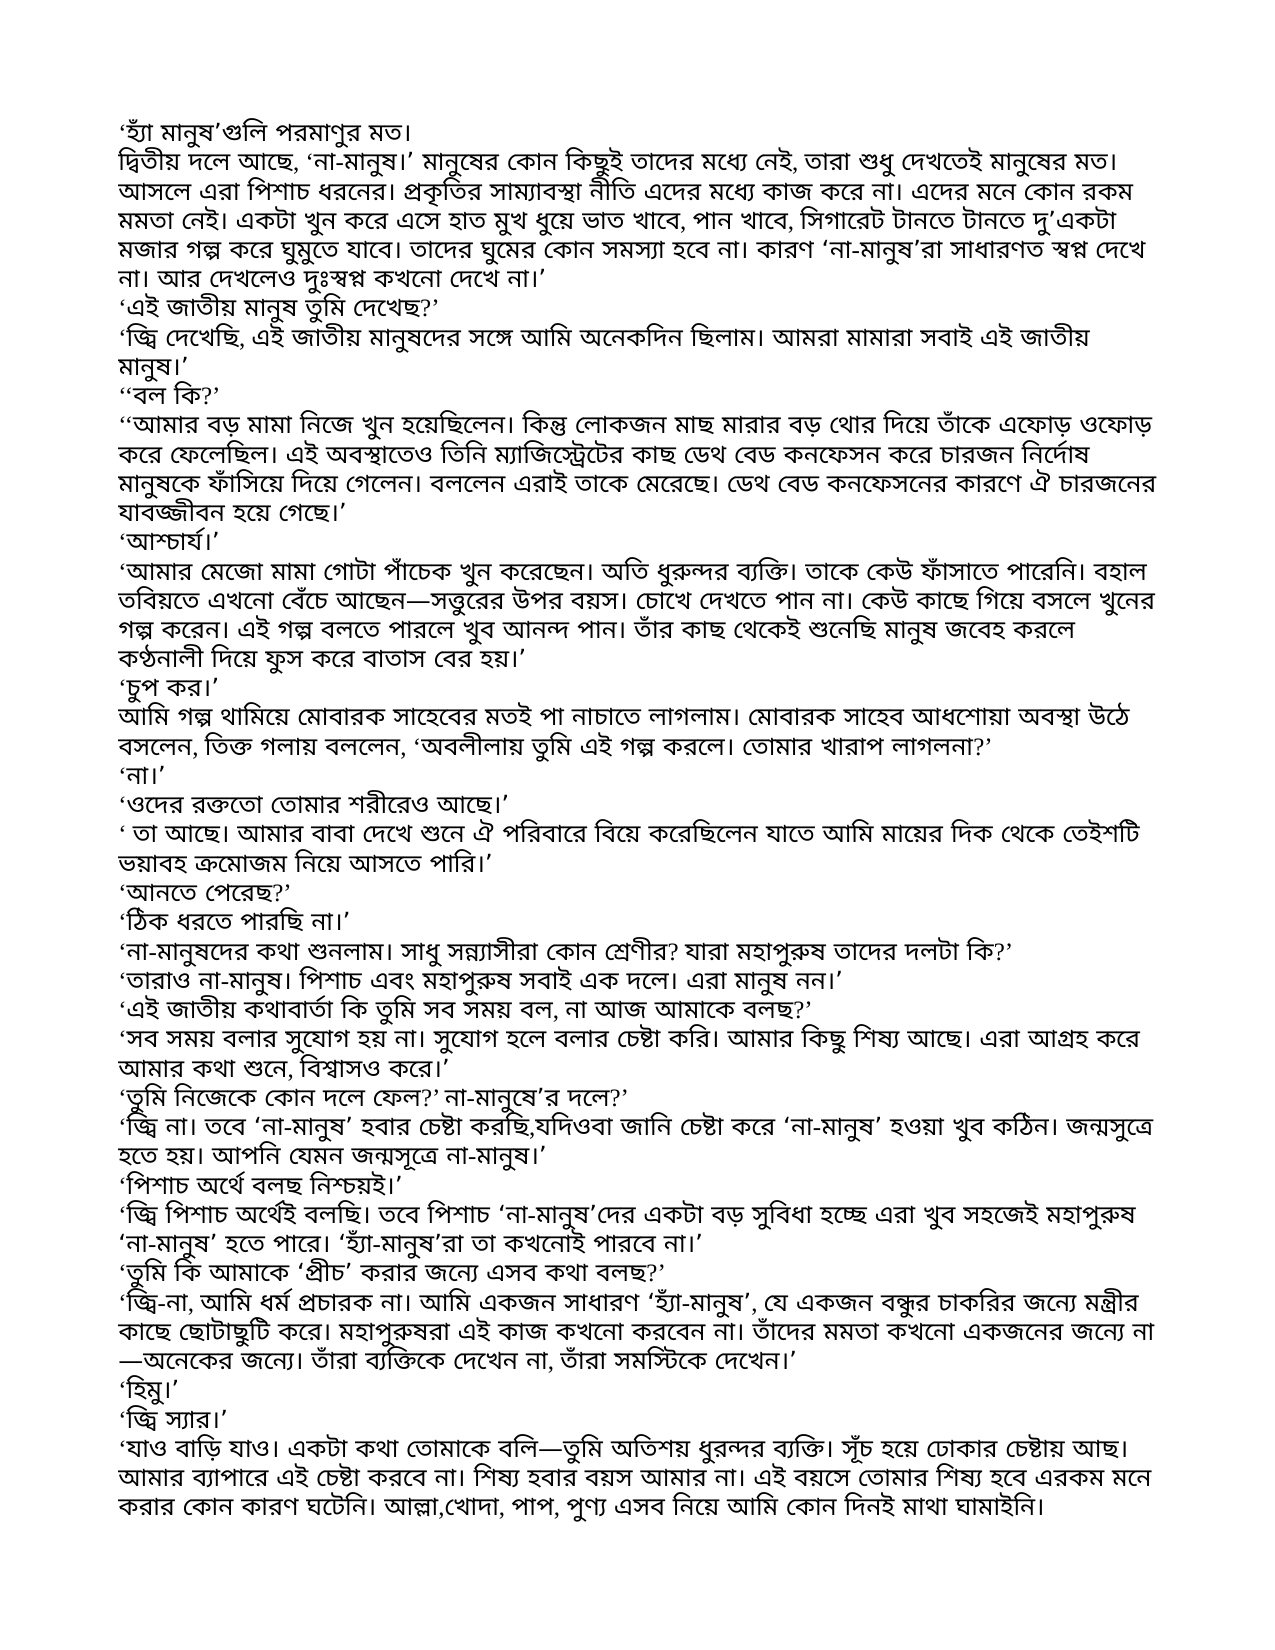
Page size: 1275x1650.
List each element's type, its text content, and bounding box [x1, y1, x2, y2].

text ‘তুমি কি আমাকে ‘প্রীচ’ করার জন্যে এসব কথা বলছ?’ [118, 1258, 1157, 1288]
text ‘তুমি নিজেকে কোন দলে ফেল?’ না-মানুষে’র দলে?’ [118, 1083, 1157, 1112]
text ‘আমার মেজো মামা গোটা পাঁচেক খুন করেছেন। অতি ধুরুন্দর ব্যক্তি। তাকে কেউ ফাঁসাতে পারেনি। বহাল তবিয়তে এখনো বেঁচে আছেন—সত্তুরের উপর বয়স। চোখে দেখতে পান না। কেউ কাছে গিয়ে বসলে খুনের গল্প করেন। এই গল্প বলতে পারলে খুব আনন্দ পান। তাঁর কাছ থেকেই শুনেছি মানুষ জবেহ করলে কণ্ঠনালী দিয়ে ফুস করে বাতাস বের হয়।’ [118, 557, 1157, 673]
text ‘না-মানুষদের কথা শুনলাম। সাধু সন্ন্যাসীরা কোন শ্রেণীর? যারা মহাপুরুষ তাদের দলটা কি?’ [118, 937, 1157, 966]
text আমি গল্প থামিয়ে মোবারক সাহেবের মতই পা নাচাতে লাগলাম। মোবারক সাহেব আধশোয়া অবস্থা উঠে বসলেন, তিক্ত গলায় বললেন, ‘অবলীলায় তুমি এই গল্প করলে। তোমার খারাপ লাগলনা?’ [118, 703, 1157, 761]
text ‘‘আমার বড় মামা নিজে খুন হয়েছিলেন। কিন্তু লোকজন মাছ মারার বড় থোর দিয়ে তাঁকে এফোড় ওফোড় করে ফেলেছিল। এই অবস্থাতেও তিনি ম্যাজিস্ট্রেটের কাছ ডেথ বেড কনফেসন করে চারজন নির্দোষ মানুষকে ফাঁসিয়ে দিয়ে গেলেন। বললেন এরাই তাকে মেরেছে। ডেথ বেড কনফেসনের কারণে ঐ চারজনের যাবজ্জীবন হয়ে গেছে।’ [118, 411, 1157, 527]
text ‘জ্বি পিশাচ অর্থেই বলছি। তবে পিশাচ ‘না-মানুষ’দের একটা বড় সুবিধা হচ্ছে এরা খুব সহজেই মহাপুরুষ ‘না-মানুষ’ হতে পারে। ‘হ্যাঁ-মানুষ’রা তা কখনোই পারবে না।’ [118, 1200, 1157, 1258]
text ‘জ্বি না। তবে ‘না-মানুষ’ হবার চেষ্টা করছি,যদিওবা জানি চেষ্টা করে ‘না-মানুষ’ হওয়া খুব কঠিন। জন্মসুত্রে হতে হয়। আপনি যেমন জন্মসূত্রে না-মানুষ।’ [118, 1112, 1157, 1171]
text দ্বিতীয় দলে আছে, ‘না-মানুষ।’ মানুষের কোন কিছুই তাদের মধ্যে নেই, তারা শুধু দেখতেই মানুষের মত। আসলে এরা পিশাচ ধরনের। প্রকৃতির সাম্যাবস্থা নীতি এদের মধ্যে কাজ করে না। এদের মনে কোন রকম মমতা নেই। একটা খুন করে এসে হাত মুখ ধুয়ে ভাত খাবে, পান খাবে, সিগারেট টানতে টানতে দু’একটা মজার গল্প করে ঘুমুতে যাবে। তাদের ঘুমের কোন সমস্যা হবে না। কারণ ‘না-মানুষ’রা সাধারণত স্বপ্ন দেখে না। আর দেখলেও দুঃস্বপ্ন কখনো দেখে না।’ [118, 147, 1157, 293]
text ‘তারাও না-মানুষ। পিশাচ এবং মহাপুরুষ সবাই এক দলে। এরা মানুষ নন।’ [118, 966, 1157, 995]
text ‘না।’ [118, 761, 1157, 790]
text ‘আশ্চার্য।’ [118, 527, 1157, 557]
text ‘‘বল কি?’ [118, 381, 1157, 411]
text ‘ তা আছে। আমার বাবা দেখে শুনে ঐ পরিবারে বিয়ে করেছিলেন যাতে আমি মায়ের দিক থেকে তেইশটি ভয়াবহ ক্রমোজম নিয়ে আসতে পারি।’ [118, 819, 1157, 878]
text ‘এই জাতীয় মানুষ তুমি দেখেছ?’ [118, 293, 1157, 323]
text ‘পিশাচ অর্থে বলছ নিশ্চয়ই।’ [118, 1171, 1157, 1200]
text ‘এই জাতীয় কথাবার্তা কি তুমি সব সময় বল, না আজ আমাকে বলছ?’ [118, 995, 1157, 1024]
text ‘জ্বি স্যার।’ [118, 1405, 1157, 1434]
text ‘ঠিক ধরতে পারছি না।’ [118, 907, 1157, 937]
text ‘ওদের রক্ততো তোমার শরীরেও আছে।’ [118, 790, 1157, 819]
text ‘চুপ কর।’ [118, 673, 1157, 703]
text ‘সব সময় বলার সুযোগ হয় না। সুযোগ হলে বলার চেষ্টা করি। আমার কিছু শিষ্য আছে। এরা আগ্রহ করে আমার কথা শুনে, বিশ্বাসও করে।’ [118, 1024, 1157, 1083]
text ‘হ্যাঁ মানুষ’গুলি পরমাণুর মত। [118, 118, 1157, 147]
text ‘হিমু।’ [129, 1376, 1157, 1405]
text ‘হিমু।’ [118, 1376, 158, 1405]
text ‘যাও বাড়ি যাও। একটা কথা তোমাকে বলি—তুমি অতিশয় ধুরন্দর ব্যক্তি। সূঁচ হয়ে ঢোকার চেষ্টায় আছ। আমার ব্যাপারে এই চেষ্টা করবে না। শিষ্য হবার বয়স আমার না। এই বয়সে তোমার শিষ্য হবে এরকম মনে করার কোন কারণ ঘটেনি। আল্লা,খোদা, পাপ, পুণ্য এসব নিয়ে আমি কোন দিনই মাথা ঘামাইনি। [118, 1434, 1157, 1522]
text ‘আনতে পেরেছ?’ [118, 878, 1157, 907]
text ‘জ্বি দেখেছি, এই জাতীয় মানুষদের সঙ্গে আমি অনেকদিন ছিলাম। আমরা মামারা সবাই এই জাতীয় মানুষ।’ [118, 323, 1157, 381]
text ‘জ্বি-না, আমি ধর্ম প্রচারক না। আমি একজন সাধারণ ‘হ্যাঁ-মানুষ’, যে একজন বন্ধুর চাকরির জন্যে মন্ত্রীর কাছে ছোটাছুটি করে। মহাপুরুষরা এই কাজ কখনো করবেন না। তাঁদের মমতা কখনো একজনের জন্যে না—অনেকের জন্যে। তাঁরা ব্যক্তিকে দেখেন না, তাঁরা সমস্টিকে দেখেন।’ [118, 1288, 1157, 1376]
